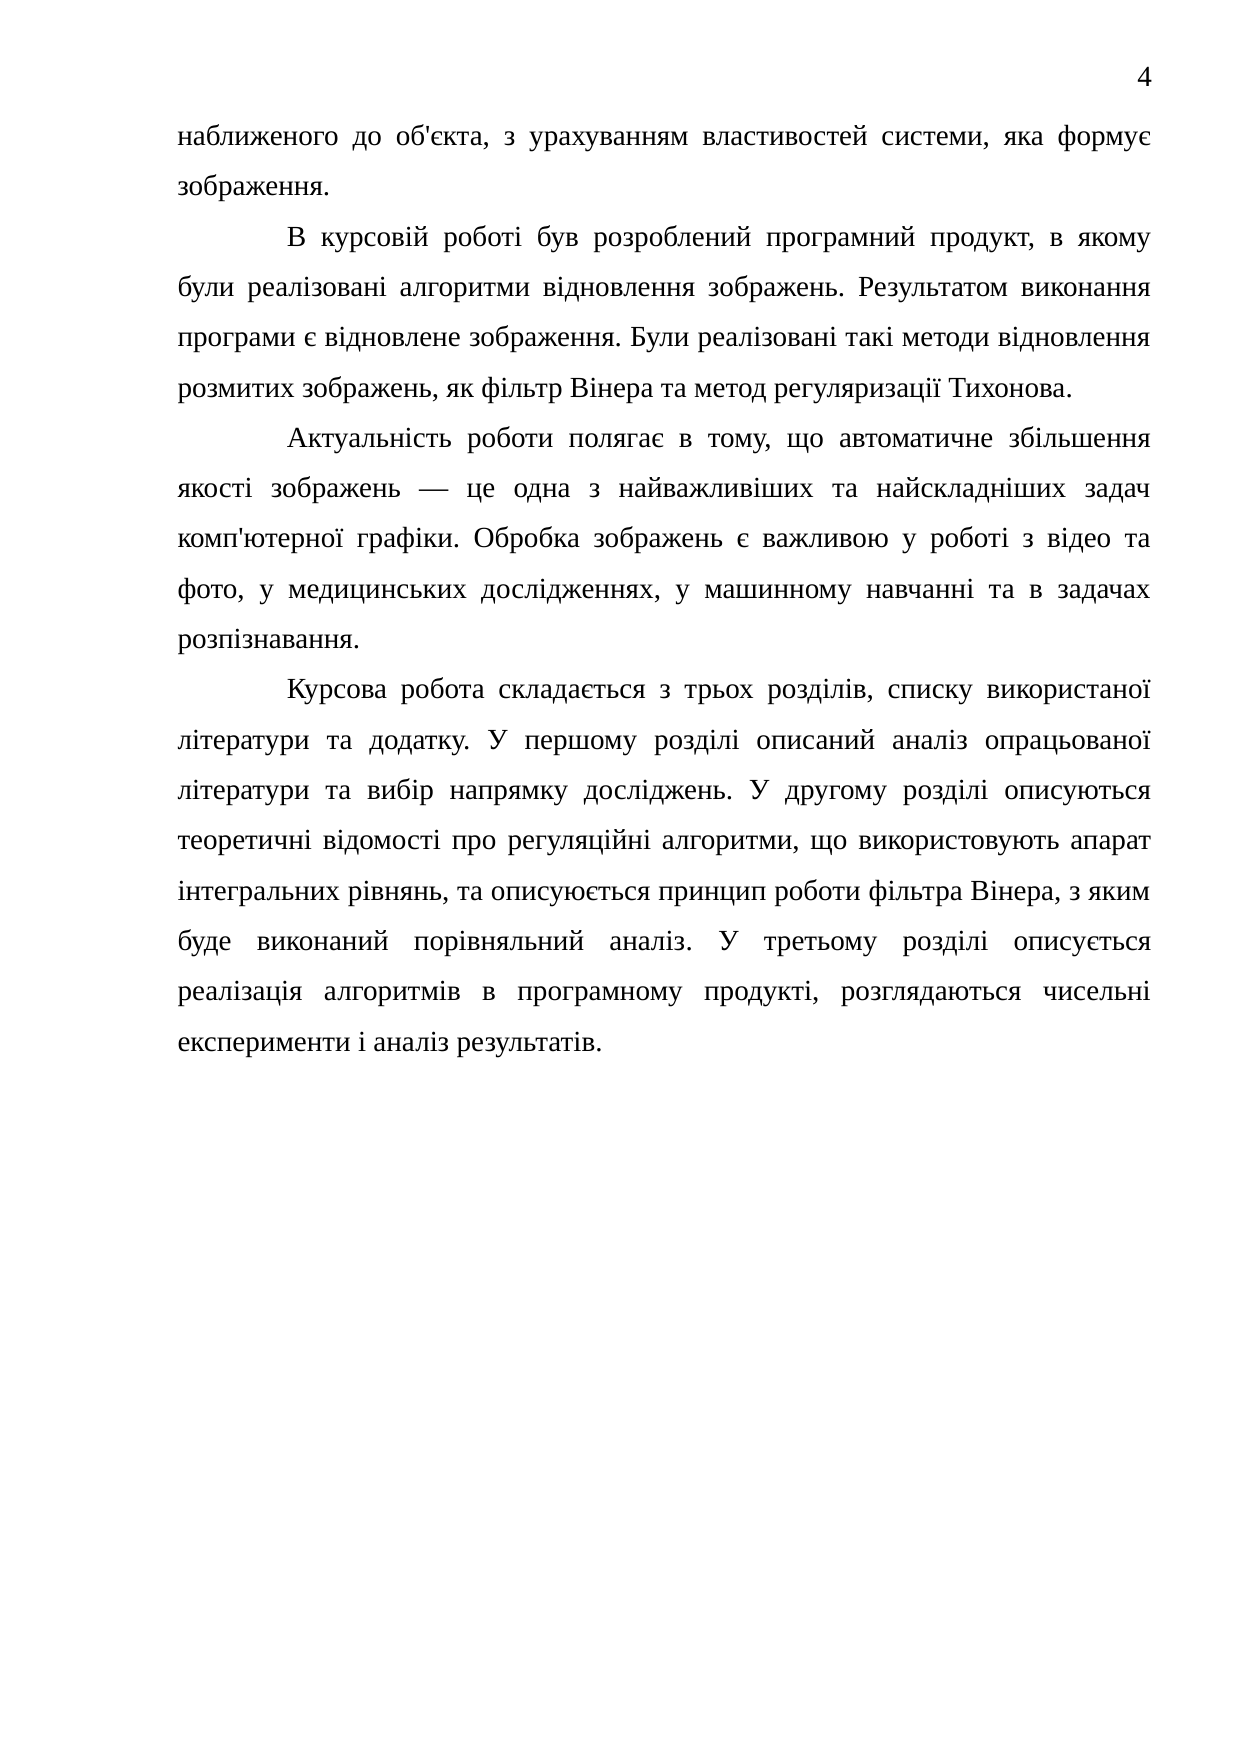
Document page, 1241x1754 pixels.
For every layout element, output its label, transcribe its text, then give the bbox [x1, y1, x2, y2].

text Курсова робота складається з трьох розділів, списку використаної літератури та додатку. У першому розділі описаний аналіз опрацьованої літератури та вибір напрямку досліджень. У другому розділі описуються теоретичні відомості про регуляційні алгоритми, що використовують апарат інтегральних рівнянь, та описуюється принцип роботи фільтра Вінера, з яким буде виконаний порівняльний аналіз. У третьому розділі описується реалізація алгоритмів в програмному продукті, розглядаються чисельні експерименти і аналіз результатів. [177, 672, 1152, 1057]
text Актуальність роботи полягає в тому, що автоматичне збільшення якості зображень ― це одна з найважливіших та найскладніших задач комп'ютерної графіки. Обробка зображень є важливою у роботі з відео та фото, у медицинських дослідженнях, у машинному навчанні та в задачах розпізнавання. [177, 420, 1152, 655]
text В курсовій роботі був розроблений програмний продукт, в якому були реалізовані алгоритми відновлення зображень. Результатом виконання програми є відновлене зображення. Були реалізовані такі методи відновлення розмитих зображень, як фільтр Вінера та метод регуляризації Тихонова. [177, 219, 1152, 403]
list наближеного до об'єкта, з урахуванням властивостей системи, яка формує зображення. [177, 118, 1152, 202]
